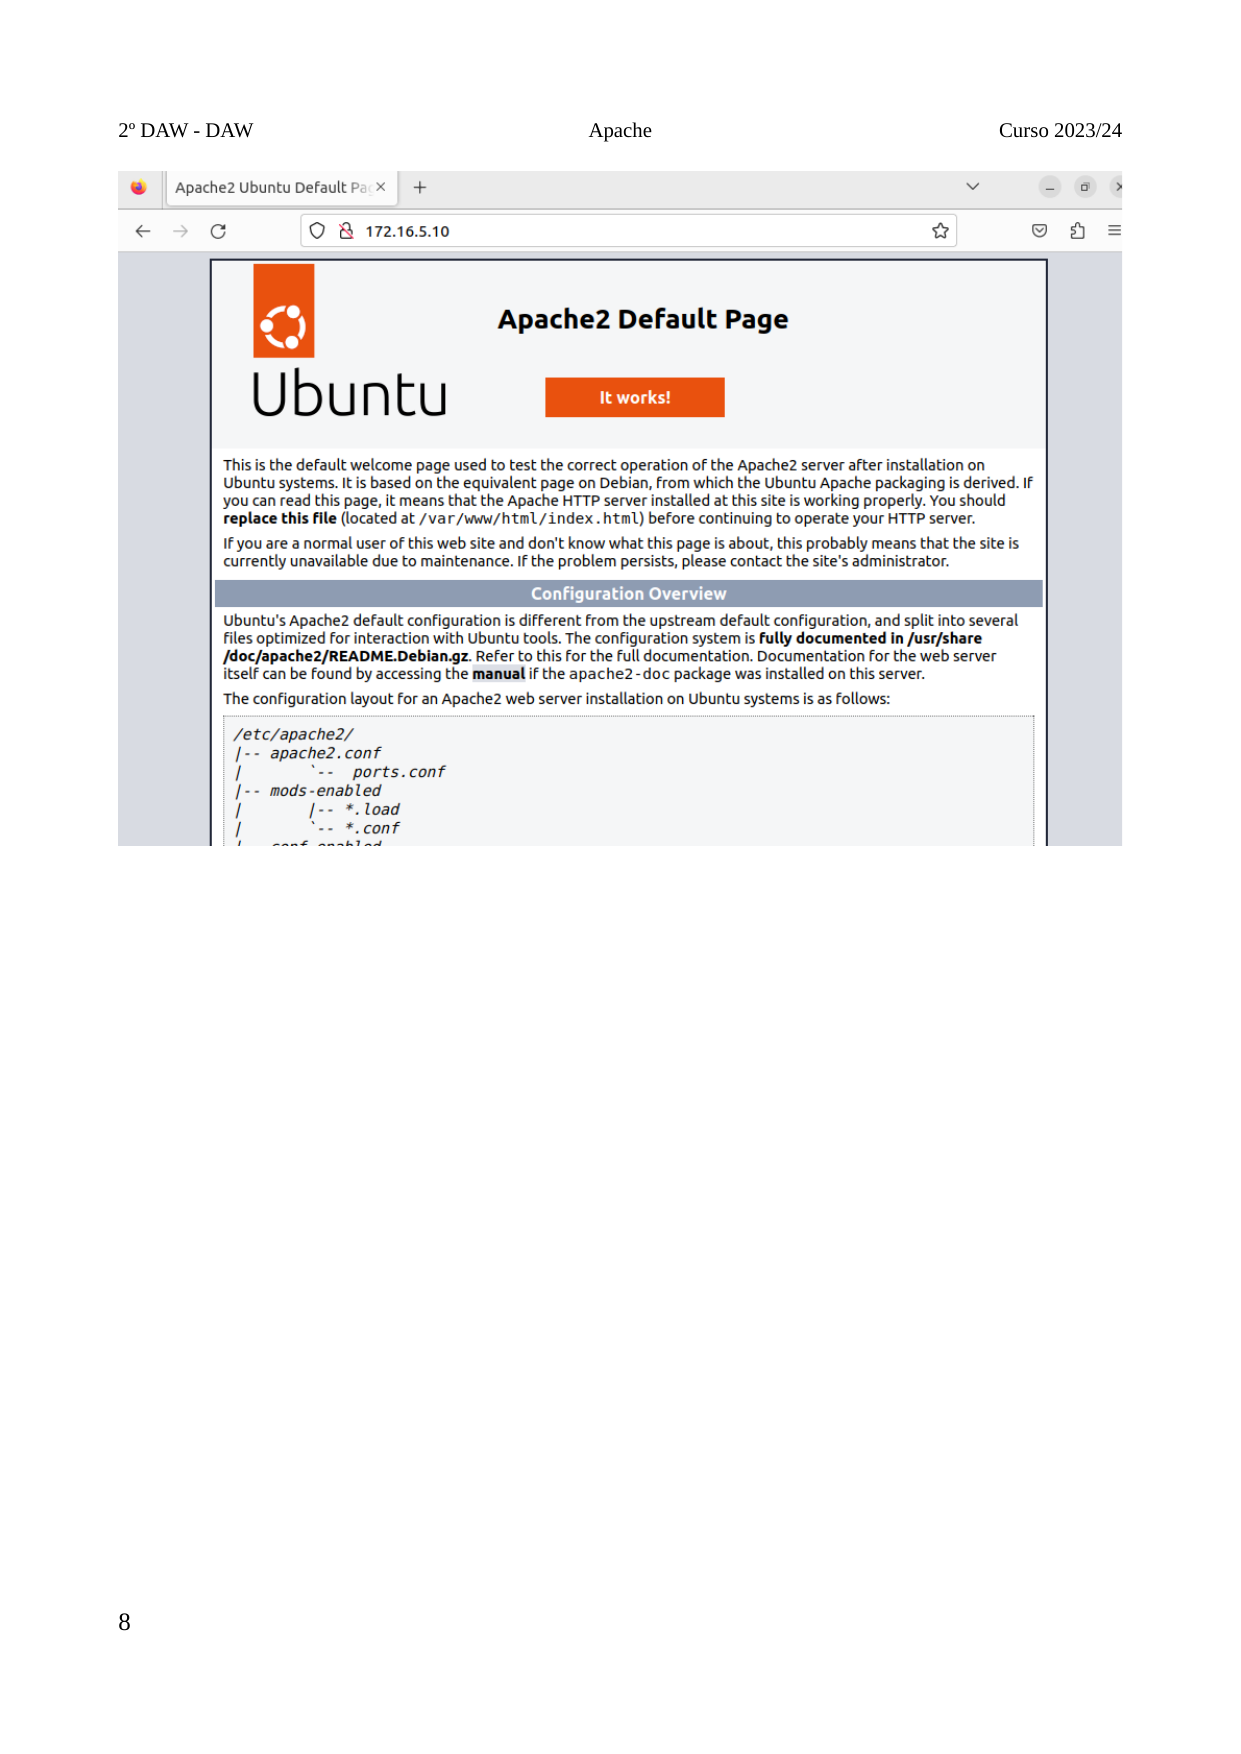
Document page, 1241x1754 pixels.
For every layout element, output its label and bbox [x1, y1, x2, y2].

picture [118, 171, 1123, 846]
